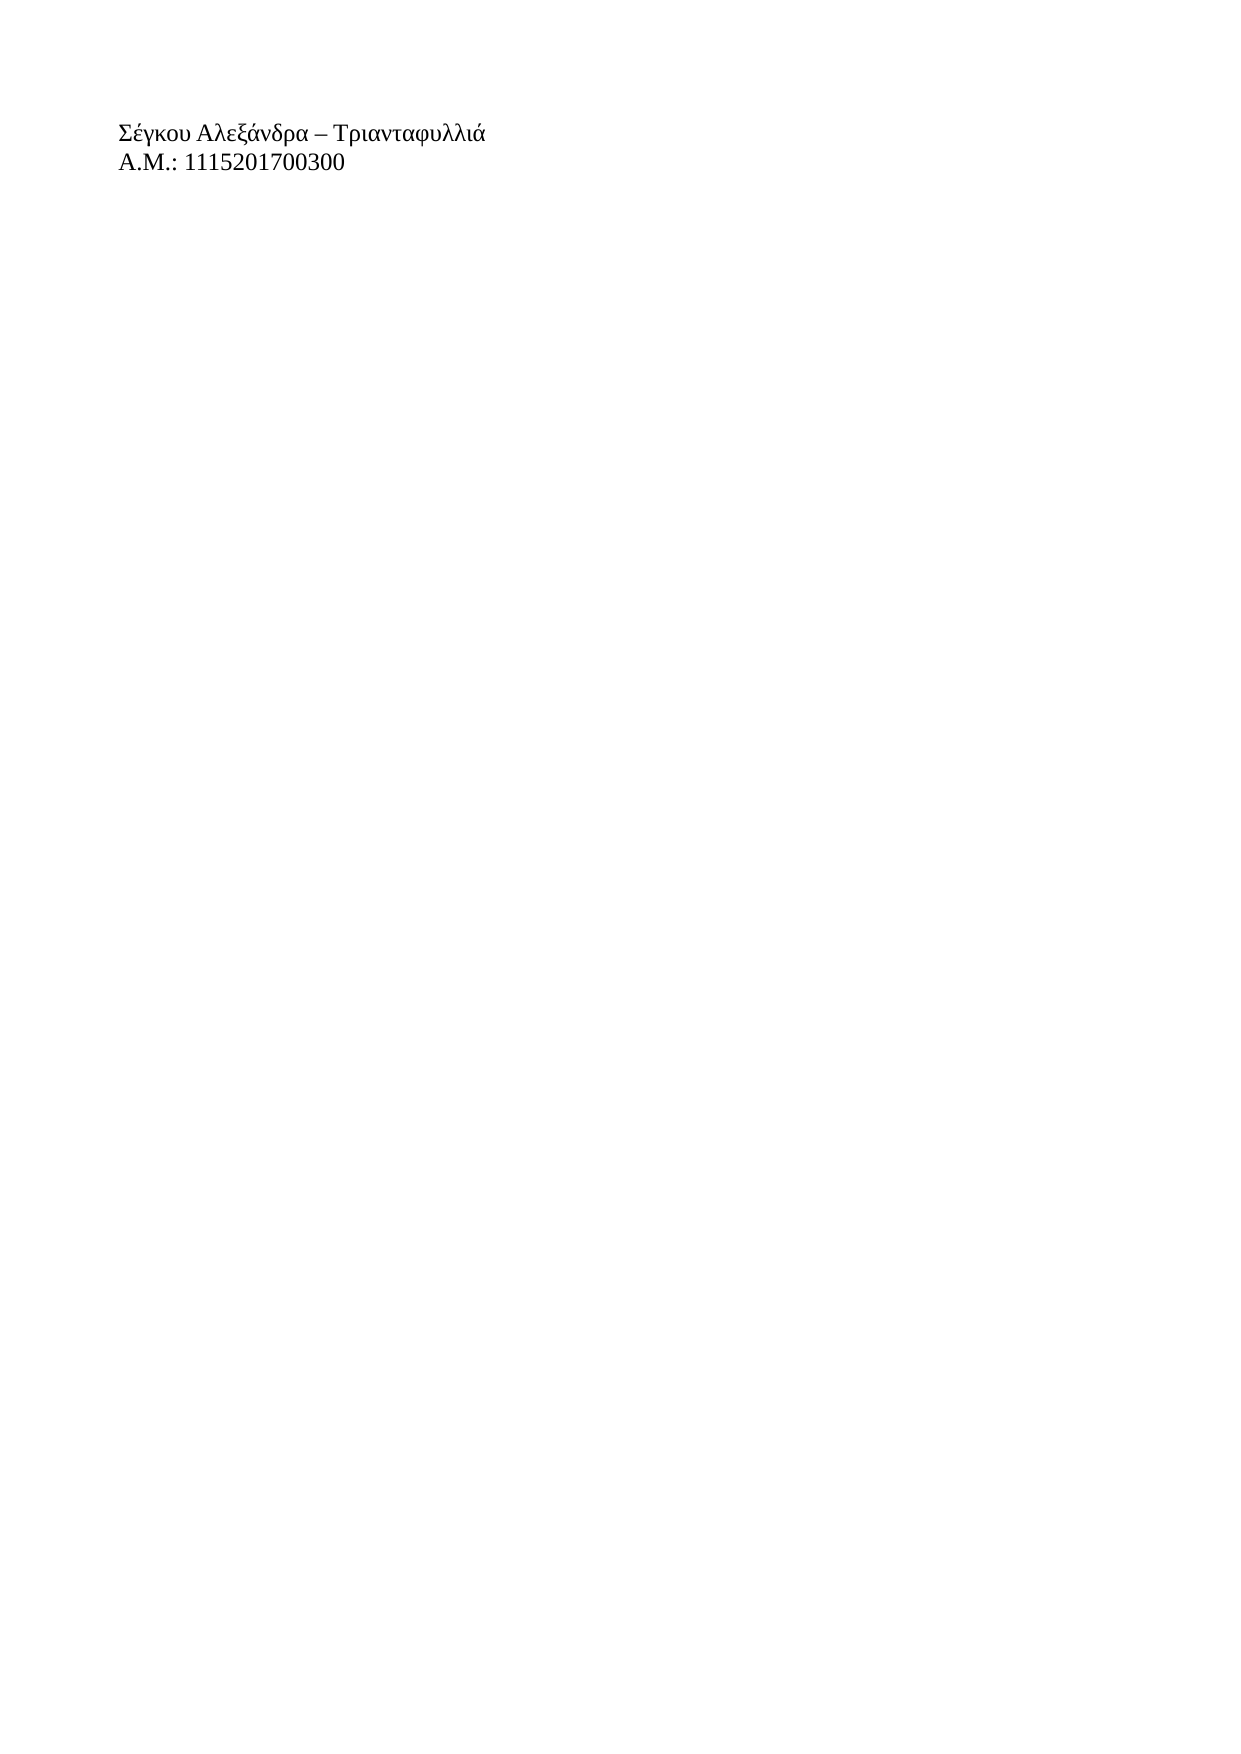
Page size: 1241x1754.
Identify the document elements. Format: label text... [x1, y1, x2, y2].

text Α.Μ.: 1115201700300 [118, 147, 1122, 176]
text Σέγκου Αλεξάνδρα – Τριανταφυλλιά [118, 118, 1122, 147]
